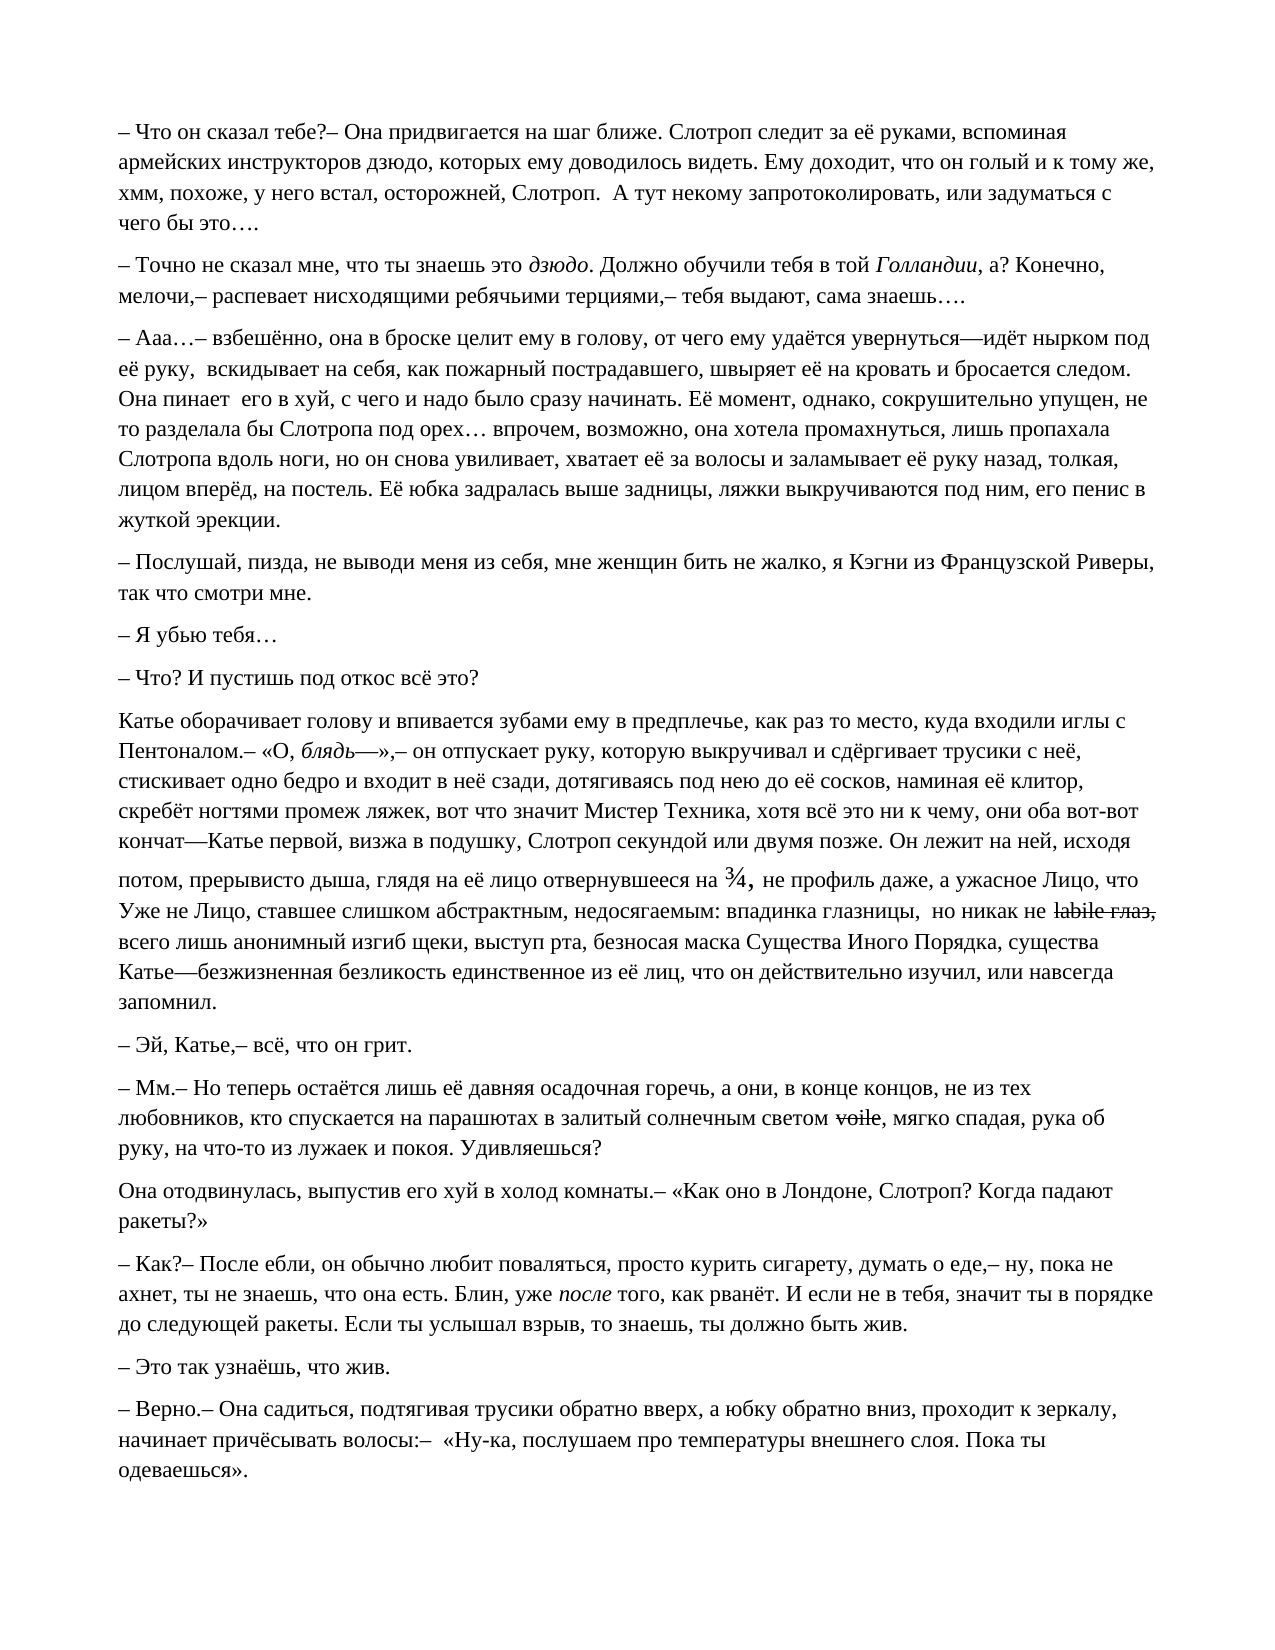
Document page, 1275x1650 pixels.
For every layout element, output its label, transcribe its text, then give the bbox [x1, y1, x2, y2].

text – Послушай, пизда, не выводи меня из себя, мне женщин бить не жалко, я Кэгни из Французской Риверы, так что смотри мне. [118, 548, 1157, 605]
text – Ааа…– взбешённо, она в броске целит ему в голову, от чего ему удаётся увернуться—идёт нырком под её руку, вскидывает на себя, как пожарный пострадавшего, швыряет её на кровать и бросается следом. Она пинает его в хуй, с чего и надо было сразу начинать. Её момент, однако, сокрушительно упущен, не то разделала бы Слотропа под орех… впрочем, возможно, она хотела промахнуться, лишь пропахала Слотропа вдоль ноги, но он снова увиливает, хватает её за волосы и заламывает её руку назад, толкая, лицом вперёд, на постель. Её юбка задралась выше задницы, ляжки выкручиваются под ним, его пенис в жуткой эрекции. [118, 324, 1157, 532]
text Катье оборачивает голову и впивается зубами ему в предплечье, как раз то место, куда входили иглы с Пентоналом.– «О, блядь—»,– он отпускает руку, которую выкручивал и сдёргивает трусики с неё, стискивает одно бедро и входит в неё сзади, дотягиваясь под нею до её сосков, наминая её клитор, скребёт ногтями промеж ляжек, вот что значит Мистер Техника, хотя всё это ни к чему, они оба вот-вот кончат—Катье первой, визжа в подушку, Слотроп секундой или двумя позже. Он лежит на ней, исходя потом, прерывисто дыша, глядя на её лицо отвернувшееся на ¾, не профиль даже, а ужасное Лицо, что Уже не Лицо, ставшее слишком абстрактным, недосягаемым: впадинка глазницы, но никак не labile глаз, всего лишь анонимный изгиб щеки, выступ рта, безносая маска Существа Иного Порядка, существа Катье—безжизненная безликость единственное из её лиц, что он действительно изучил, или навсегда запомнил. [118, 707, 1157, 1014]
text – Верно.– Она садиться, подтягивая трусики обратно вверх, а юбку обратно вниз, проходит к зеркалу, начинает причёсывать волосы:– «Ну-ка, послушаем про температуры внешнего слоя. Пока ты одеваешься». [118, 1395, 1157, 1482]
text – Что он сказал тебе?– Она придвигается на шаг ближе. Слотроп следит за её руками, вспоминая армейских инструкторов дзюдо, которых ему доводилось видеть. Ему доходит, что он голый и к тому же, хмм, похоже, у него встал, осторожней, Слотроп. А тут некому запротоколировать, или задуматься с чего бы это…. [118, 118, 1157, 235]
text – Точно не сказал мне, что ты знаешь это дзюдо. Должно обучили тебя в той Голландии, а? Конечно, мелочи,– распевает нисходящими ребячьими терциями,– тебя выдают, сама знаешь…. [118, 251, 1157, 308]
text Она отодвинулась, выпустив его хуй в холод комнаты.– «Как оно в Лондоне, Слотроп? Когда падают ракеты?» [118, 1177, 1157, 1233]
text – Как?– После ебли, он обычно любит поваляться, просто курить сигарету, думать о еде,– ну, пока не ахнет, ты не знаешь, что она есть. Блин, уже после того, как рванёт. И если не в тебя, значит ты в порядке до следующей ракеты. Если ты услышал взрыв, то знаешь, ты должно быть жив. [118, 1249, 1157, 1336]
text – Эй, Катье,– всё, что он грит. [118, 1031, 1157, 1057]
text – Что? И пустишь под откос всё это? [118, 664, 1157, 690]
text – Это так узнаёшь, что жив. [118, 1353, 1157, 1379]
text – Мм.– Но теперь остаётся лишь её давняя осадочная горечь, а они, в конце концов, не из тех любовников, кто спускается на парашютах в залитый солнечным светом voile, мягко спадая, рука об руку, на что-то из лужаек и покоя. Удивляешься? [118, 1073, 1157, 1160]
text – Я убью тебя… [118, 621, 1157, 648]
